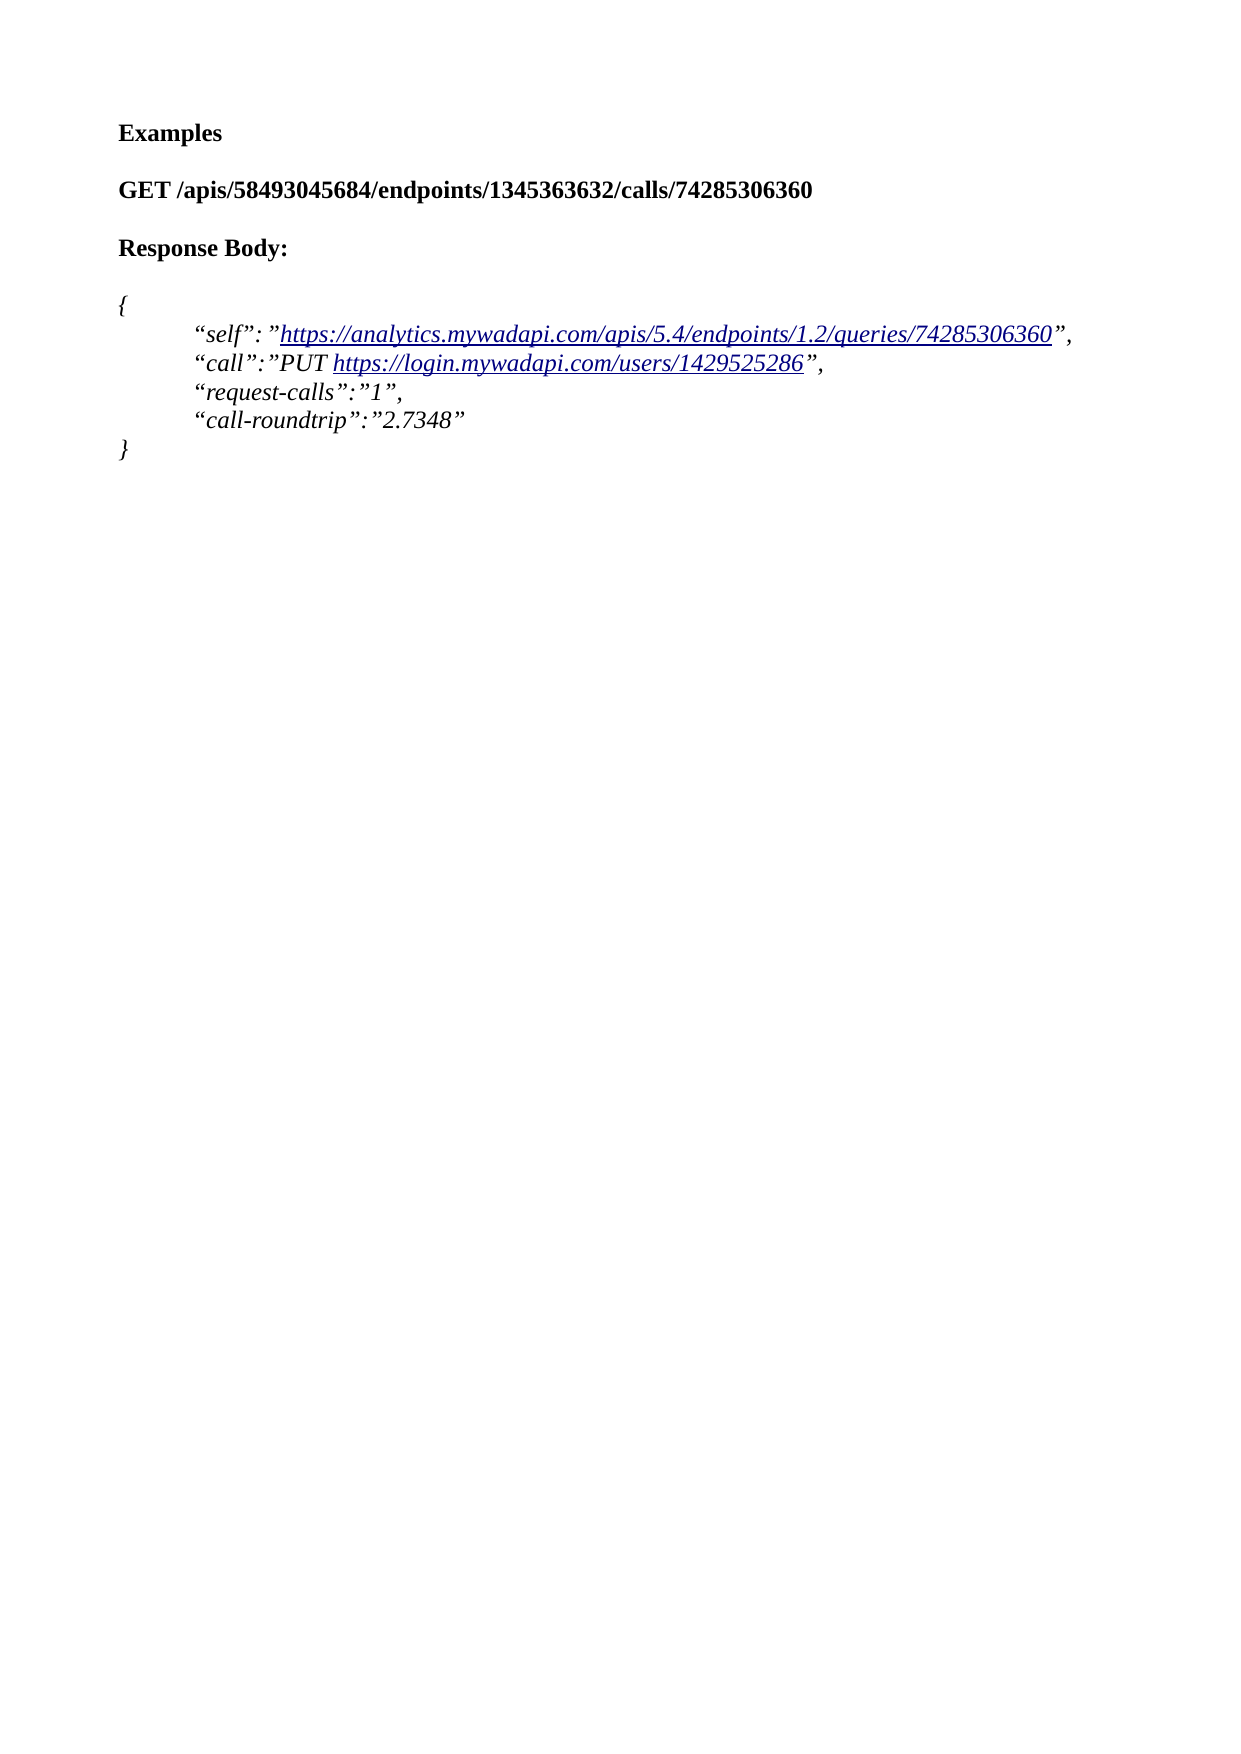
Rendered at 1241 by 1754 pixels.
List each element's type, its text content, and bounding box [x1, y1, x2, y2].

text “call-roundtrip”:”2.7348” [118, 406, 1122, 434]
text } [118, 434, 1122, 463]
text “self”: ”https://analytics.mywadapi.com/apis/5.4/endpoints/1.2/queries/74285306360”, [118, 319, 1122, 348]
text GET /apis/58493045684/endpoints/1345363632/calls/74285306360 [118, 176, 1122, 204]
text Response Body: [118, 233, 1122, 262]
text Examples [118, 118, 1122, 147]
text { [118, 291, 1122, 319]
text “request-calls”:”1”, [118, 377, 1122, 406]
text “call”:”PUT https://login.mywadapi.com/users/1429525286”, [118, 348, 1122, 377]
